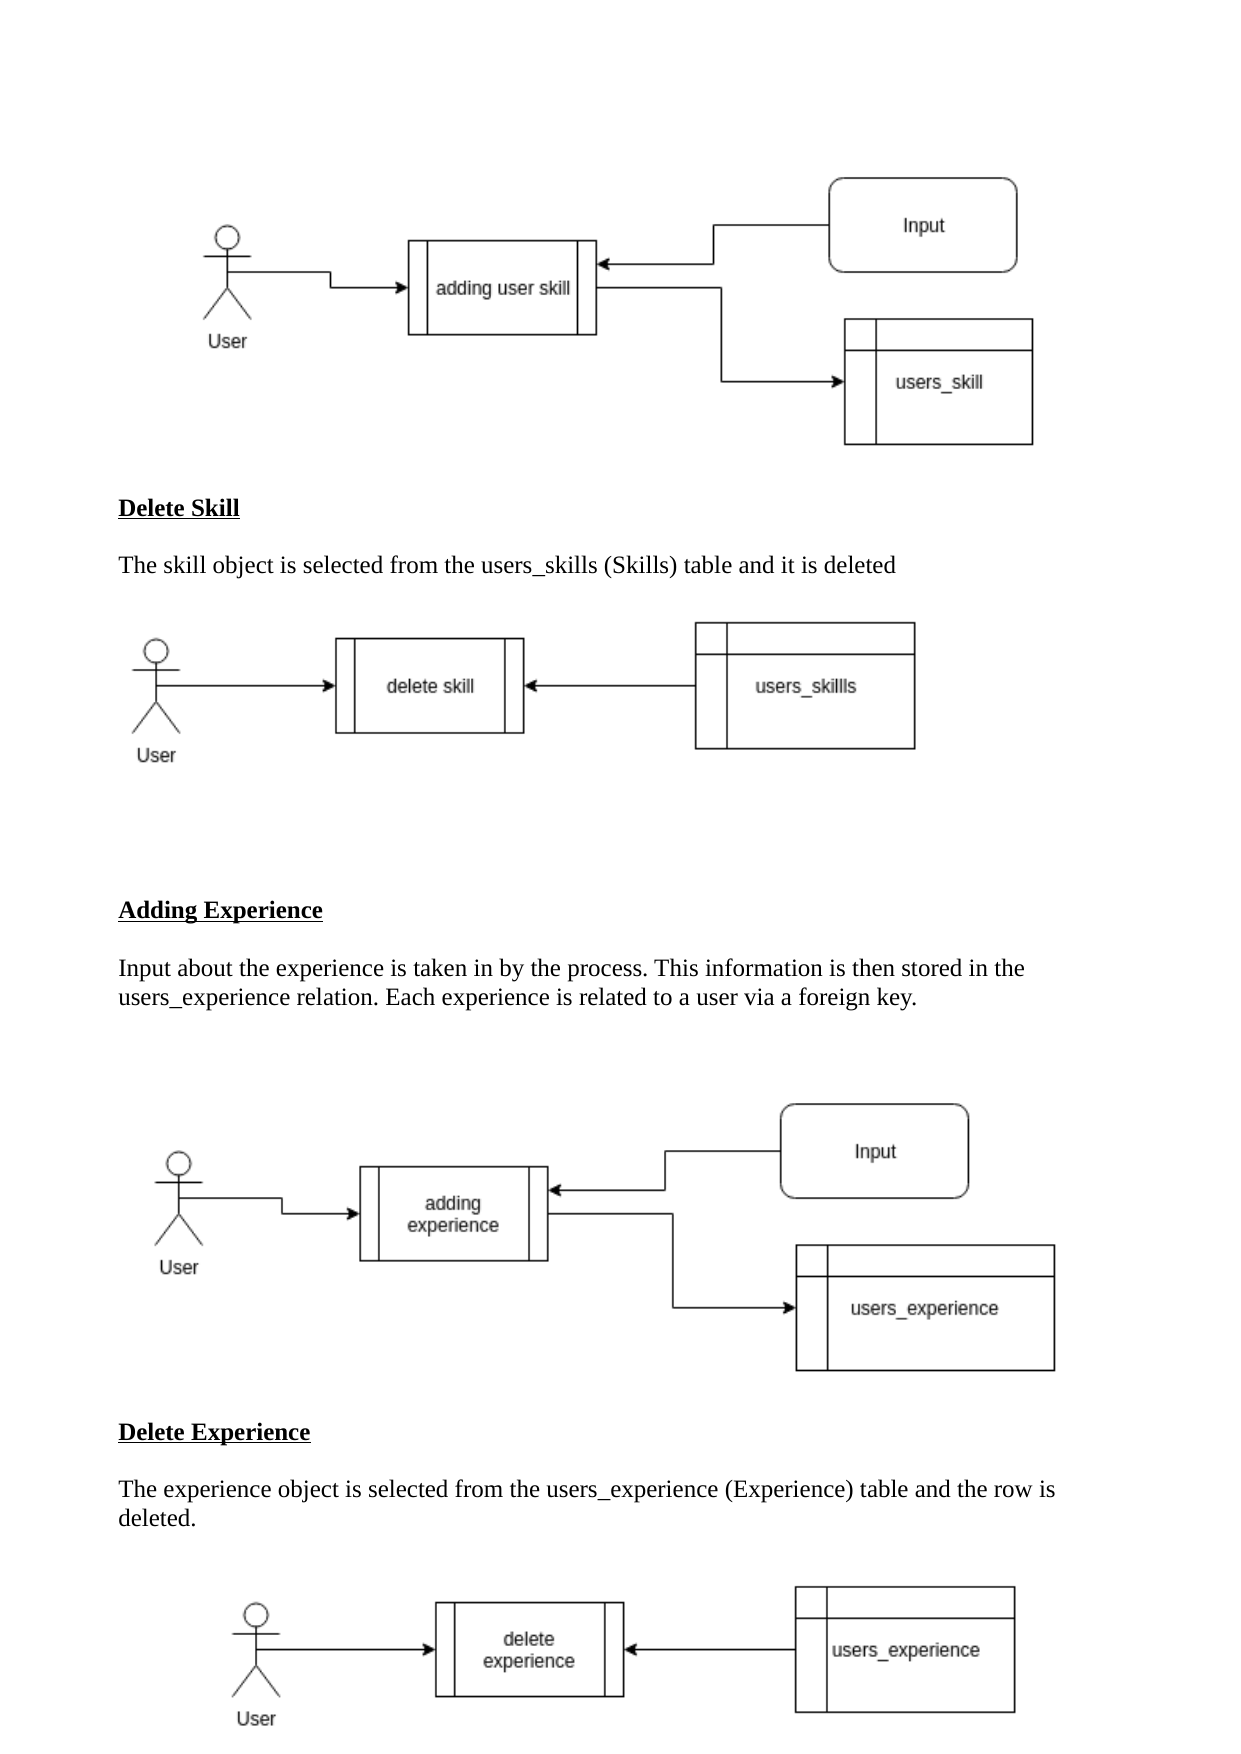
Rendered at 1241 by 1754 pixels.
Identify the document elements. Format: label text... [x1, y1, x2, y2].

text The skill object is selected from the users_skills (Skills) table and it is deleted [118, 551, 1122, 579]
text Delete Skill [118, 147, 1122, 522]
text Delete Experience [118, 1097, 1122, 1446]
text The experience object is selected from the users_experience (Experience) table and the row is deleted. [118, 1474, 1122, 1532]
text Input about the experience is taken in by the process. This information is then stored in the users_experience relation. Each experience is related to a user via a foreign key. [118, 953, 1122, 1011]
text Adding Experience [118, 896, 1122, 924]
